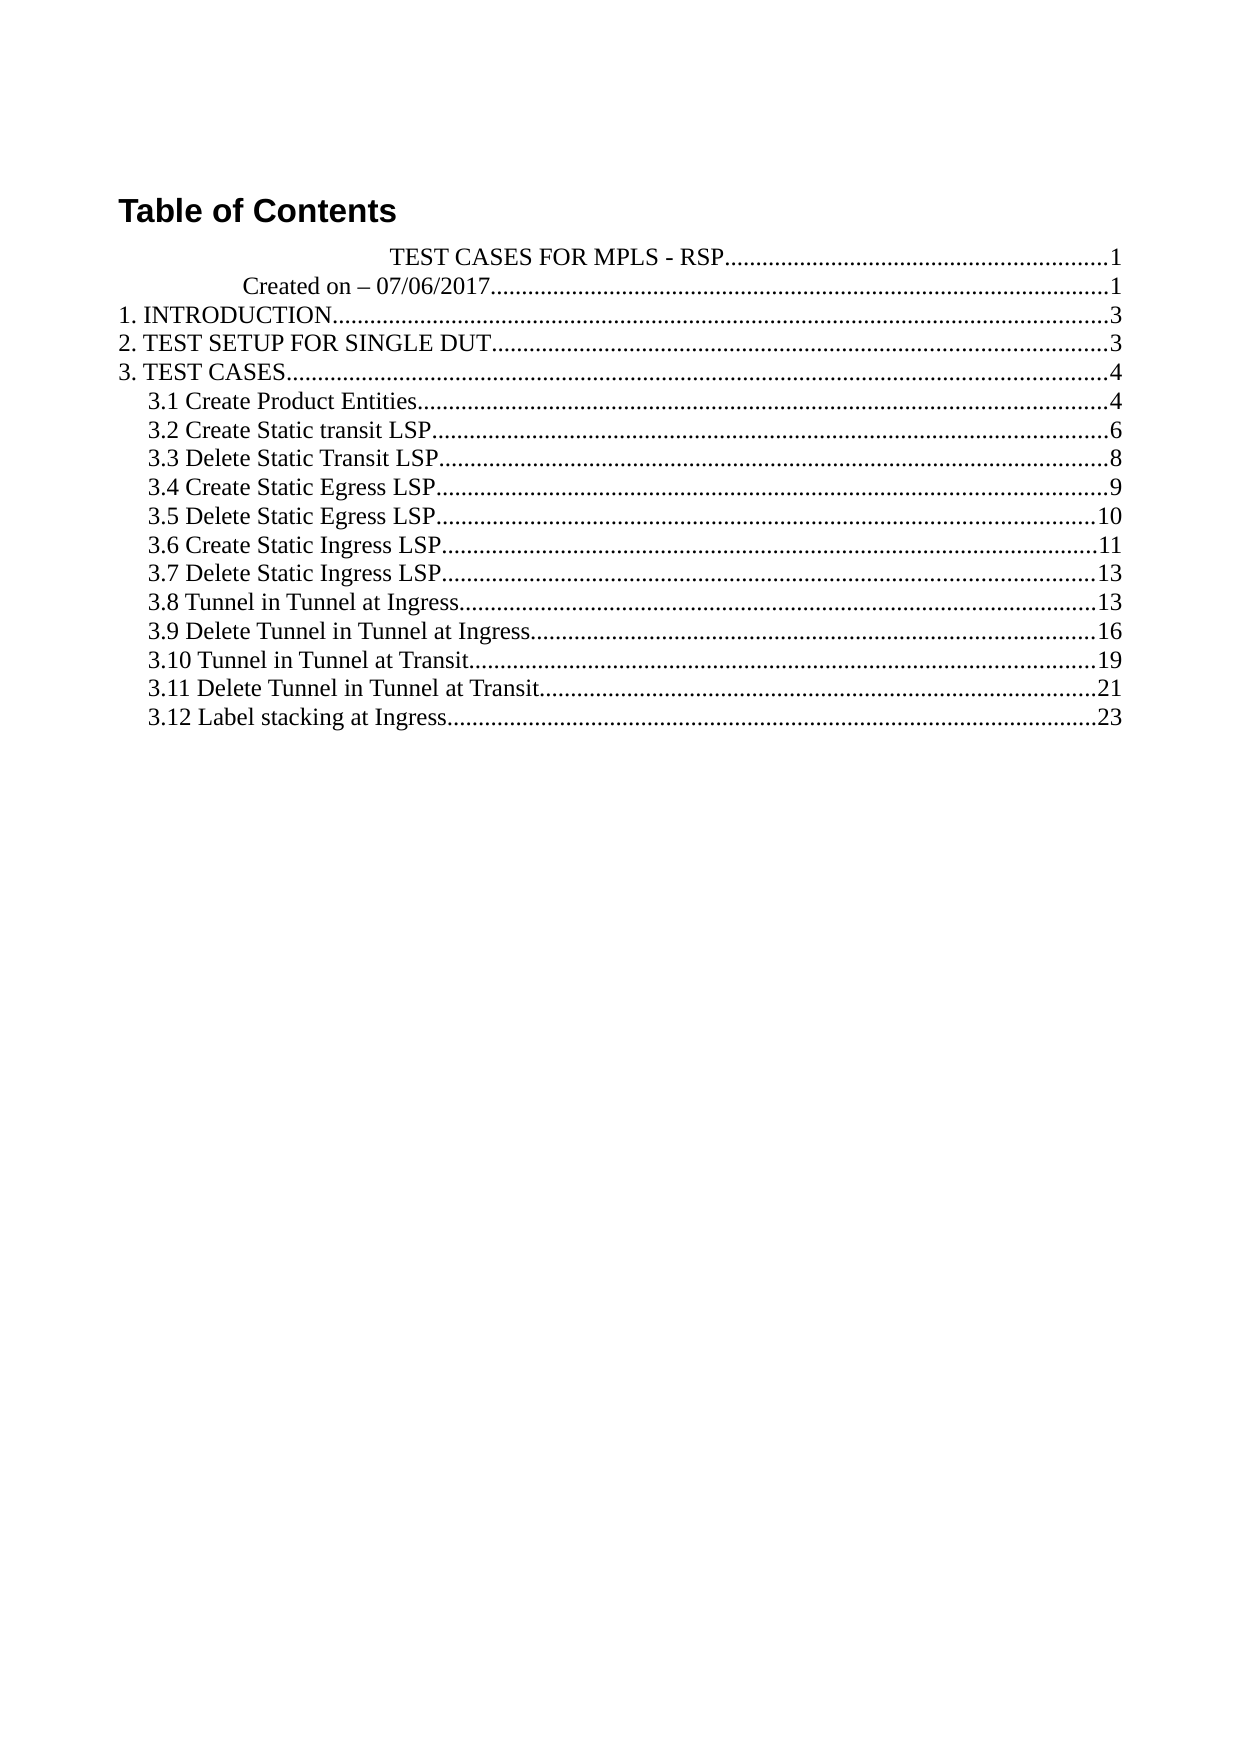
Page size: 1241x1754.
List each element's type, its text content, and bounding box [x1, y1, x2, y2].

text 3.11 Delete Tunnel in Tunnel at Transit 21 [148, 673, 1122, 702]
text 3.1 Create Product Entities 4 [148, 386, 1122, 415]
text 3. TEST CASES 4 [118, 357, 1122, 386]
text TEST CASES FOR MPLS - RSP 1 [383, 242, 1122, 271]
subtitle Table of Contents [118, 191, 1122, 230]
text 3.9 Delete Tunnel in Tunnel at Ingress 16 [148, 616, 1122, 645]
text 3.10 Tunnel in Tunnel at Transit 19 [148, 645, 1122, 673]
text 3.2 Create Static transit LSP 6 [148, 415, 1122, 443]
text 3.5 Delete Static Egress LSP 10 [148, 501, 1122, 530]
text Created on – 07/06/2017 1 [236, 271, 1122, 300]
text 2. TEST SETUP FOR SINGLE DUT 3 [118, 328, 1122, 357]
text 3.4 Create Static Egress LSP 9 [148, 472, 1122, 501]
text 3.7 Delete Static Ingress LSP 13 [148, 558, 1122, 587]
text 1. INTRODUCTION 3 [118, 300, 1122, 328]
text 3.6 Create Static Ingress LSP 11 [148, 530, 1122, 558]
text 3.8 Tunnel in Tunnel at Ingress 13 [148, 587, 1122, 616]
text 3.3 Delete Static Transit LSP 8 [148, 443, 1122, 472]
text 3.12 Label stacking at Ingress 23 [148, 702, 1122, 731]
